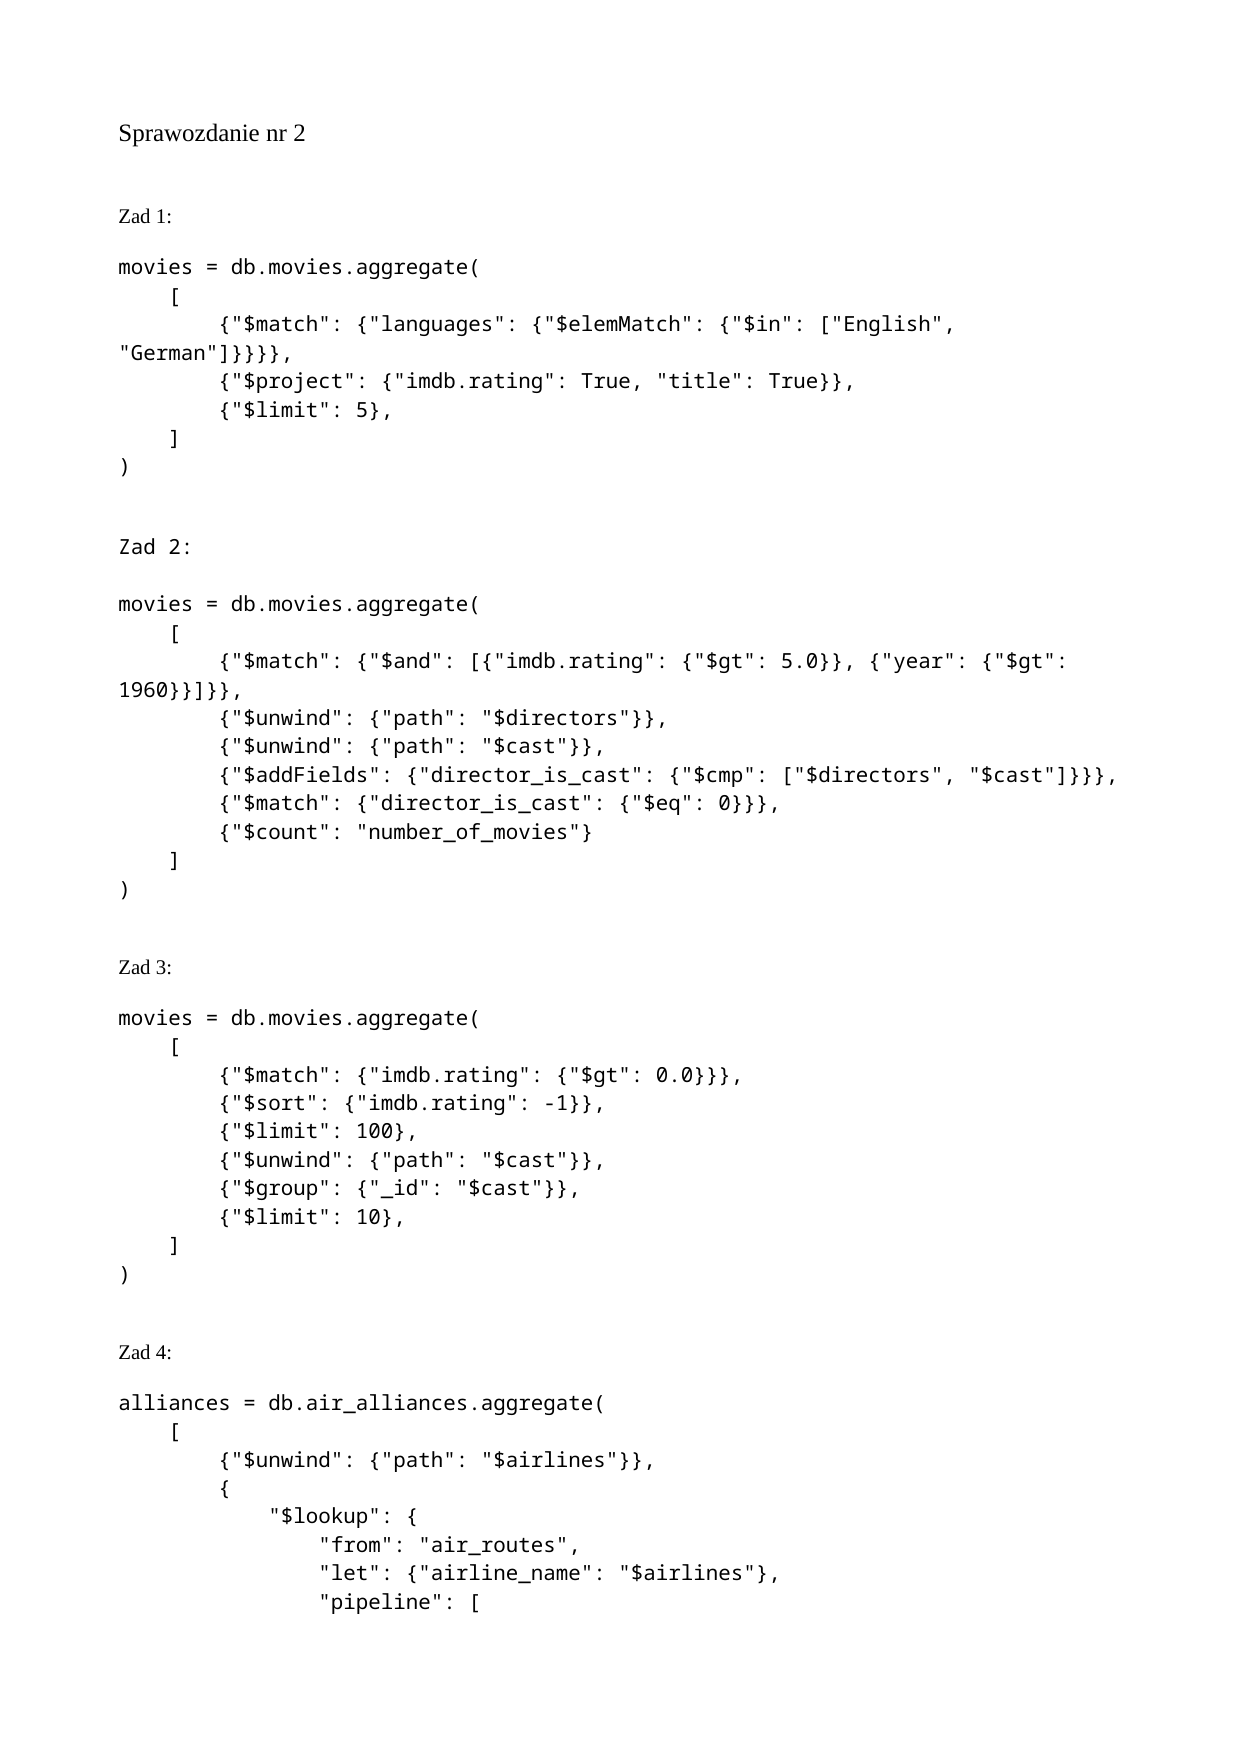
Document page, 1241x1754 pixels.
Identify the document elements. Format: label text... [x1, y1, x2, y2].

text {"$limit": 100}, [118, 1117, 1122, 1145]
text {"$limit": 10}, [118, 1202, 1122, 1230]
text [ [118, 1031, 1122, 1060]
text { [118, 1473, 1122, 1502]
text "$lookup": { [118, 1502, 1122, 1530]
text {"$project": {"imdb.rating": True, "title": True}}, [118, 366, 1122, 395]
text {"$sort": {"imdb.rating": -1}}, [118, 1088, 1122, 1117]
text {"$match": {"languages": {"$elemMatch": {"$in": ["English", "German"]}}}}, [118, 309, 1122, 366]
text movies = db.movies.aggregate( [118, 252, 1122, 281]
text [ [118, 281, 1122, 309]
text ] [118, 845, 1122, 874]
text "from": "air_routes", [118, 1530, 1122, 1558]
text {"$unwind": {"path": "$directors"}}, [118, 703, 1122, 732]
text {"$match": {"imdb.rating": {"$gt": 0.0}}}, [118, 1060, 1122, 1088]
text {"$addFields": {"director_is_cast": {"$cmp": ["$directors", "$cast"]}}}, [118, 760, 1122, 788]
text "pipeline": [ [118, 1587, 1122, 1615]
text movies = db.movies.aggregate( [118, 1003, 1122, 1031]
text [ [118, 618, 1122, 646]
text movies = db.movies.aggregate( [118, 589, 1122, 618]
text ] [118, 423, 1122, 452]
text ) [118, 874, 1122, 902]
text {"$limit": 5}, [118, 395, 1122, 423]
text ] [118, 1230, 1122, 1259]
text ) [118, 452, 1122, 480]
text {"$count": "number_of_movies"} [118, 817, 1122, 845]
text {"$match": {"$and": [{"imdb.rating": {"$gt": 5.0}}, {"year": {"$gt": 1960}}]}}, [118, 646, 1122, 703]
text {"$group": {"_id": "$cast"}}, [118, 1173, 1122, 1202]
text Sprawozdanie nr 2 [118, 118, 1122, 147]
text Zad 3: [118, 955, 1122, 979]
text [ [118, 1416, 1122, 1445]
text {"$match": {"director_is_cast": {"$eq": 0}}}, [118, 788, 1122, 817]
text ) [118, 1259, 1122, 1287]
text Zad 1: [118, 204, 1122, 228]
text Zad 2: [118, 532, 1122, 561]
text "let": {"airline_name": "$airlines"}, [118, 1558, 1122, 1587]
text alliances = db.air_alliances.aggregate( [118, 1388, 1122, 1416]
text {"$unwind": {"path": "$cast"}}, [118, 1145, 1122, 1173]
text {"$unwind": {"path": "$cast"}}, [118, 732, 1122, 760]
text {"$unwind": {"path": "$airlines"}}, [118, 1445, 1122, 1473]
text Zad 4: [118, 1340, 1122, 1364]
